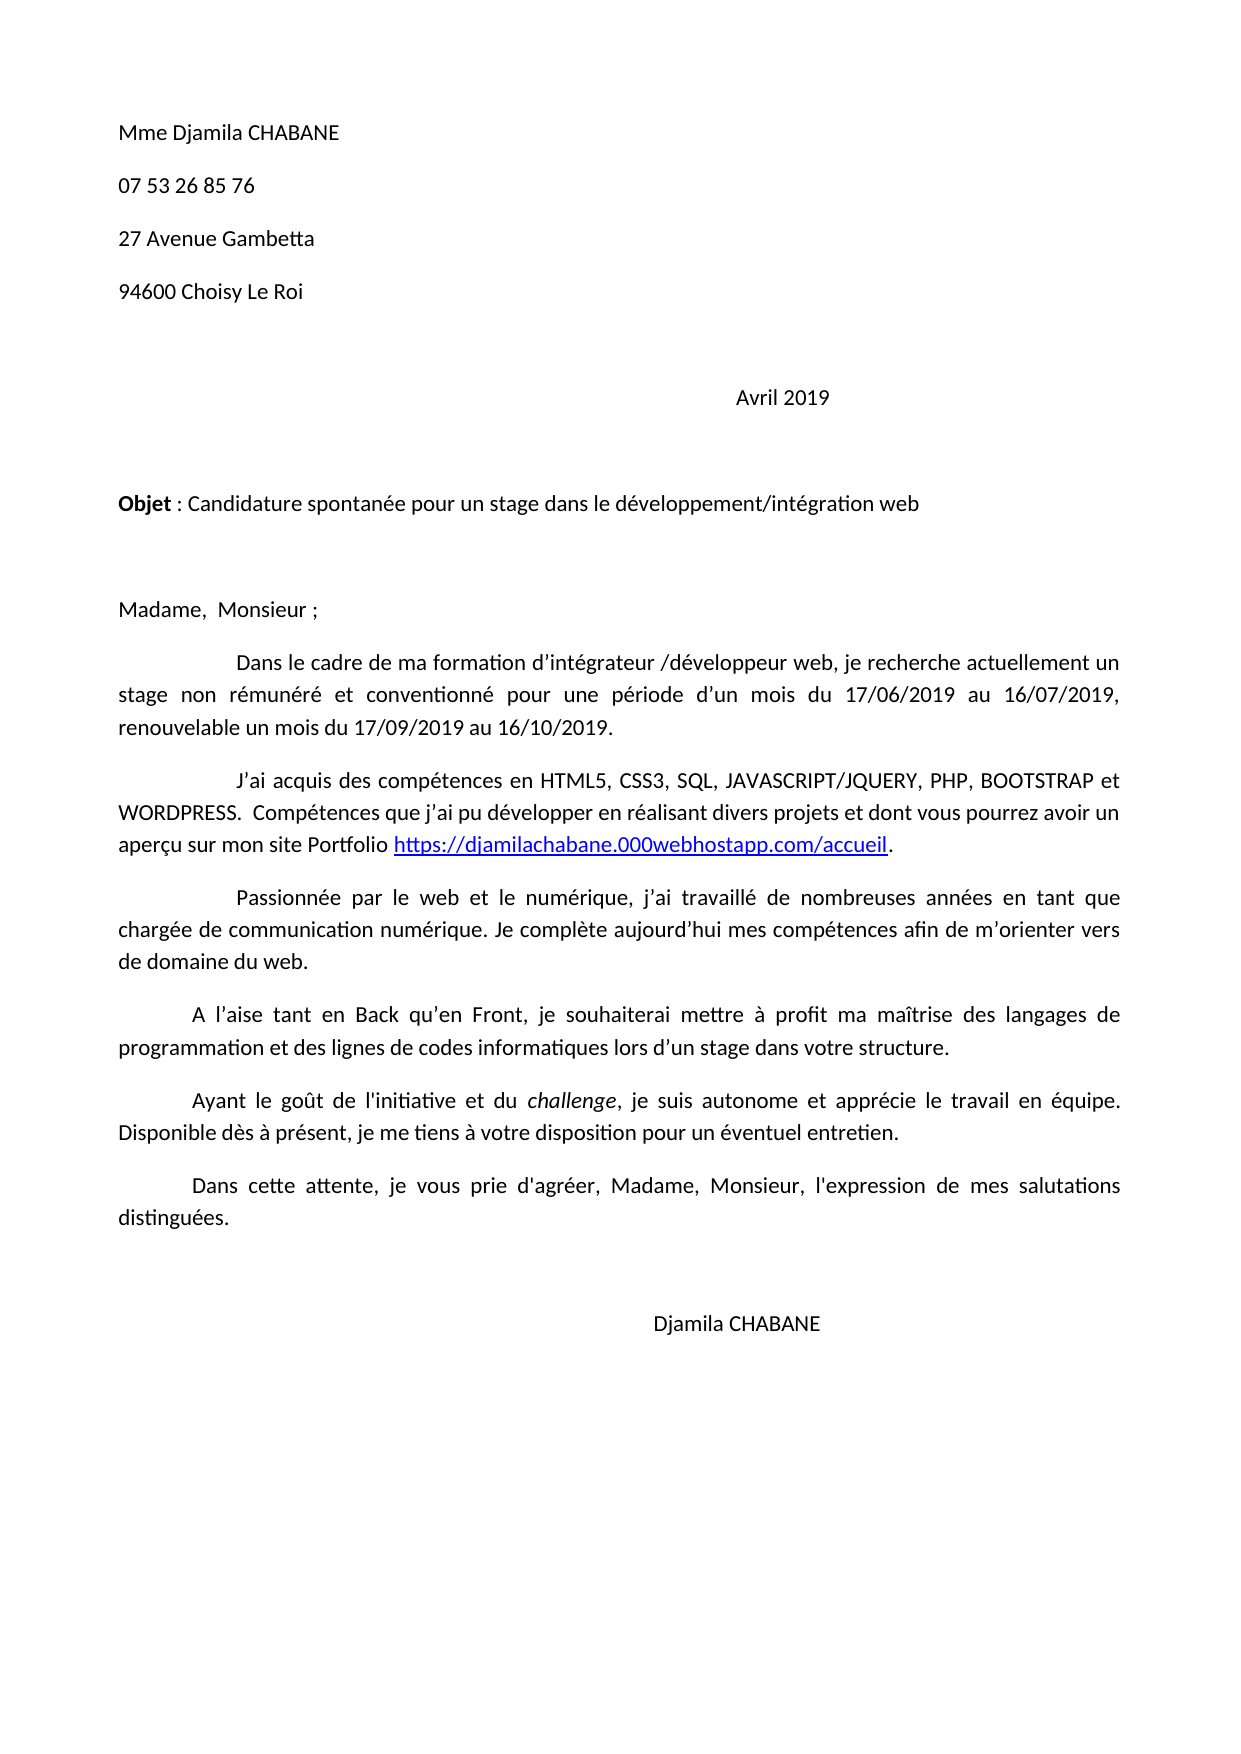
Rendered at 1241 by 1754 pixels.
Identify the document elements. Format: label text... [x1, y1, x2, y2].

text Passionnée par le web et le numérique, j’ai travaillé de nombreuses années en tant que chargée de communication numérique. Je complète aujourd’hui mes compétences afin de m’orienter vers de domaine du web. [118, 883, 1122, 976]
text Ayant le goût de l'initiative et du challenge, je suis autonome et apprécie le travail en équipe. Disponible dès à présent, je me tiens à votre disposition pour un éventuel entretien. [118, 1086, 1122, 1146]
text Objet : Candidature spontanée pour un stage dans le développement/intégration web [118, 489, 1122, 517]
text Dans le cadre de ma formation d’intégrateur /développeur web, je recherche actuellement un stage non rémunéré et conventionné pour une période d’un mois du 17/06/2019 au 16/07/2019, renouvelable un mois du 17/09/2019 au 16/10/2019. [118, 648, 1122, 741]
text Djamila CHABANE [118, 1309, 1122, 1337]
text Madame, Monsieur ; [118, 595, 1122, 623]
text 94600 Choisy Le Roi [118, 277, 1122, 305]
text A l’aise tant en Back qu’en Front, je souhaiterai mettre à profit ma maîtrise des langages de programmation et des lignes de codes informatiques lors d’un stage dans votre structure. [118, 1001, 1122, 1061]
text 27 Avenue Gambetta [118, 224, 1122, 252]
text Dans cette attente, je vous prie d'agréer, Madame, Monsieur, l'expression de mes salutations distinguées. [118, 1171, 1122, 1231]
text Mme Djamila CHABANE [118, 118, 1122, 146]
text 07 53 26 85 76 [118, 171, 1122, 199]
text J’ai acquis des compétences en HTML5, CSS3, SQL, JAVASCRIPT/JQUERY, PHP, BOOTSTRAP et WORDPRESS. Compétences que j’ai pu développer en réalisant divers projets et dont vous pourrez avoir un aperçu sur mon site Portfolio https://djamilachabane.000webhostapp.com/accueil. [118, 766, 1122, 858]
text Avril 2019 [118, 383, 1122, 411]
